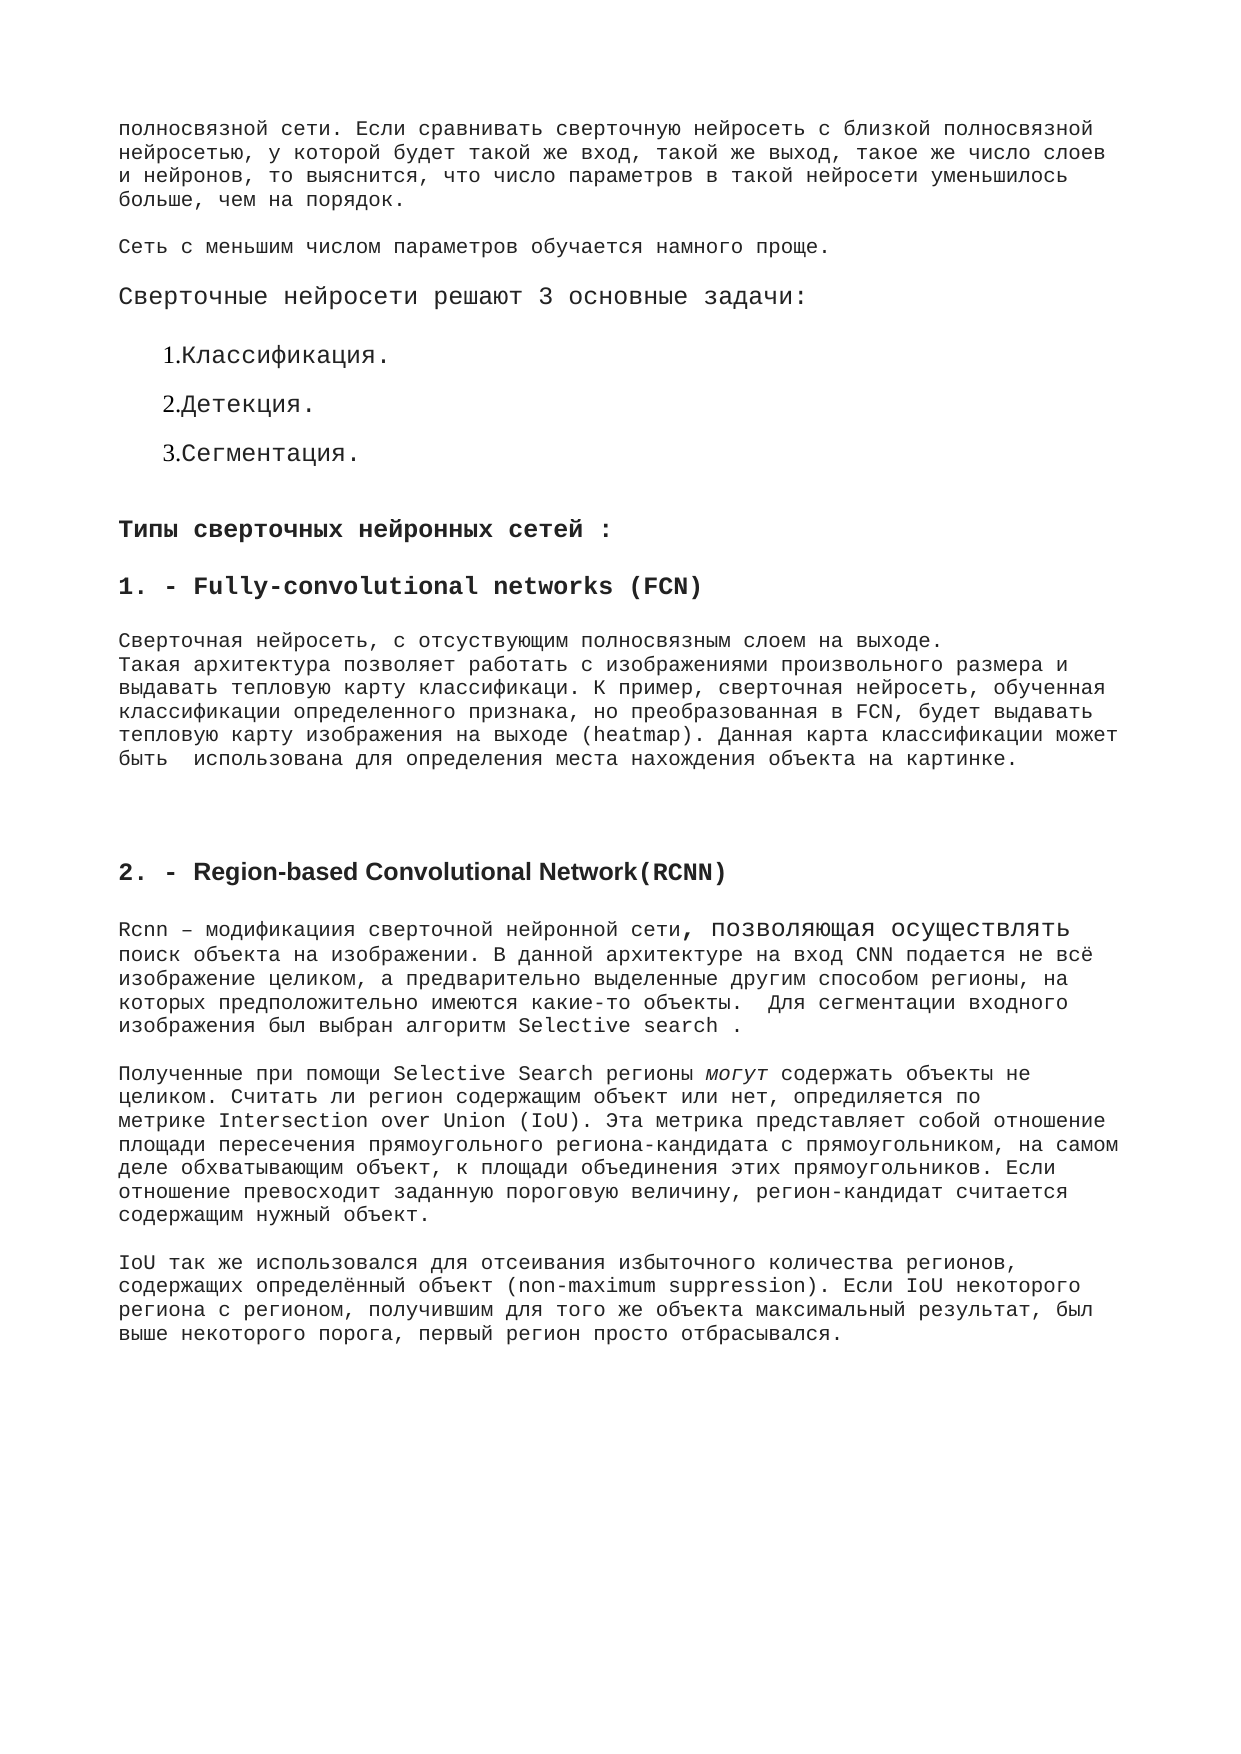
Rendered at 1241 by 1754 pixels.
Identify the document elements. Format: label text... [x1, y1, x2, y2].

text полносвязной сети. Если сравнивать сверточную нейросеть с близкой полносвязной нейросетью, у которой будет такой же вход, такой же выход, такое же число слоев и нейронов, то выяснится, что число параметров в такой нейросети уменьшилось больше, чем на порядок. Сеть с меньшим числом параметров обучается намного проще. [118, 118, 1122, 260]
list Сегментация. [118, 438, 1122, 469]
text Сверточная нейросеть, с отсуствующим полносвязным слоем на выходе. [118, 602, 1122, 653]
list Классификация. [118, 340, 1122, 371]
text Rcnn – модификациия сверточной нейронной сети, позволяющая осуществлять поиск объекта на изображении. В данной архитектуре на вход CNN подается не всё изображение целиком, а предварительно выделенные другим способом регионы, на которых предположительно имеются какие-то объекты. Для сегментации входного изображения был выбран алгоритм Selective search . [118, 916, 1122, 1039]
text Такая архитектура позволяет работать с изображениями произвольного размера и выдавать тепловую карту классификаци. К пример, сверточная нейросеть, обученная классификации определенного признака, но преобразованная в FCN, будет выдавать тепловую карту изображения на выходе (heatmap). Данная карта классификации может быть использована для определения места нахождения объекта на картинке. [118, 653, 1122, 800]
text 2. - Region-based Convolutional Network(RCNN) [118, 857, 1122, 888]
text 1. - Fully-convolutional networks (FCN) [118, 573, 1122, 602]
text Полученные при помощи Selective Search регионы могут содержать объекты не целиком. Считать ли регион содержащим объект или нет, опредиляется по метрике Intersection over Union (IoU). Эта метрика представляет собой отношение площади пересечения прямоугольного региона-кандидата с прямоугольником, на самом деле обхватывающим объект, к площади объединения этих прямоугольников. Если отношение превосходит заданную пороговую величину, регион-кандидат считается содержащим нужный объект. IoU так же использовался для отсеивания избыточного количества регионов, содержащих определённый объект (non-maximum suppression). Если IoU некоторого региона с регионом, получившим для того же объекта максимальный результат, был выше некоторого порога, первый регион просто отбрасывался. [118, 1063, 1122, 1346]
text Типы cверточных нейронных сетей : [118, 516, 1122, 544]
text Сверточные нейросети решают 3 основные задачи: [118, 283, 1122, 312]
list Детекция. [118, 389, 1122, 420]
